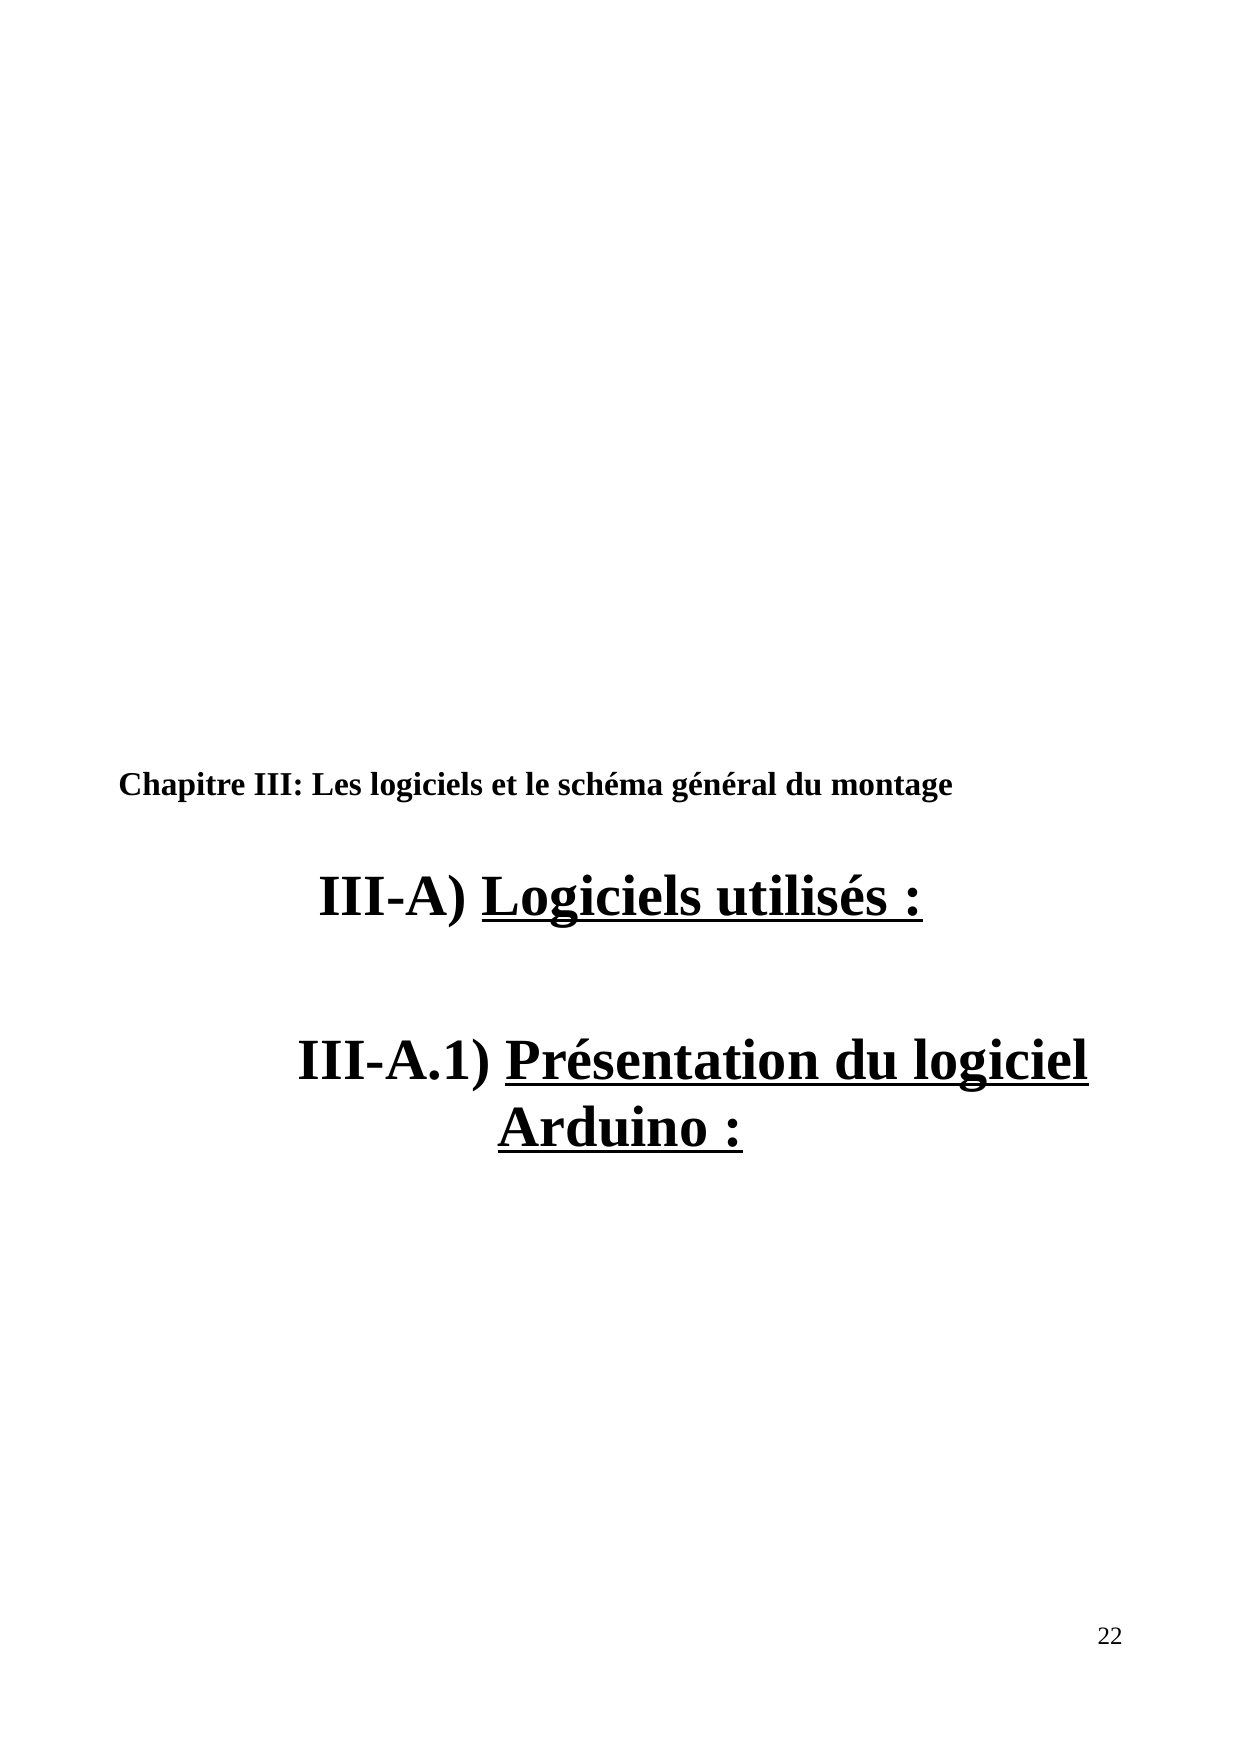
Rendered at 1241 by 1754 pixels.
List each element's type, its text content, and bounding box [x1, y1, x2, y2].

subtitle Chapitre III: Les logiciels et le schéma général du montage [118, 764, 1122, 803]
subtitle III-A.1) Présentation du logiciel Arduino : [118, 1025, 1122, 1159]
subtitle III-A) Logiciels utilisés : [118, 861, 1122, 928]
